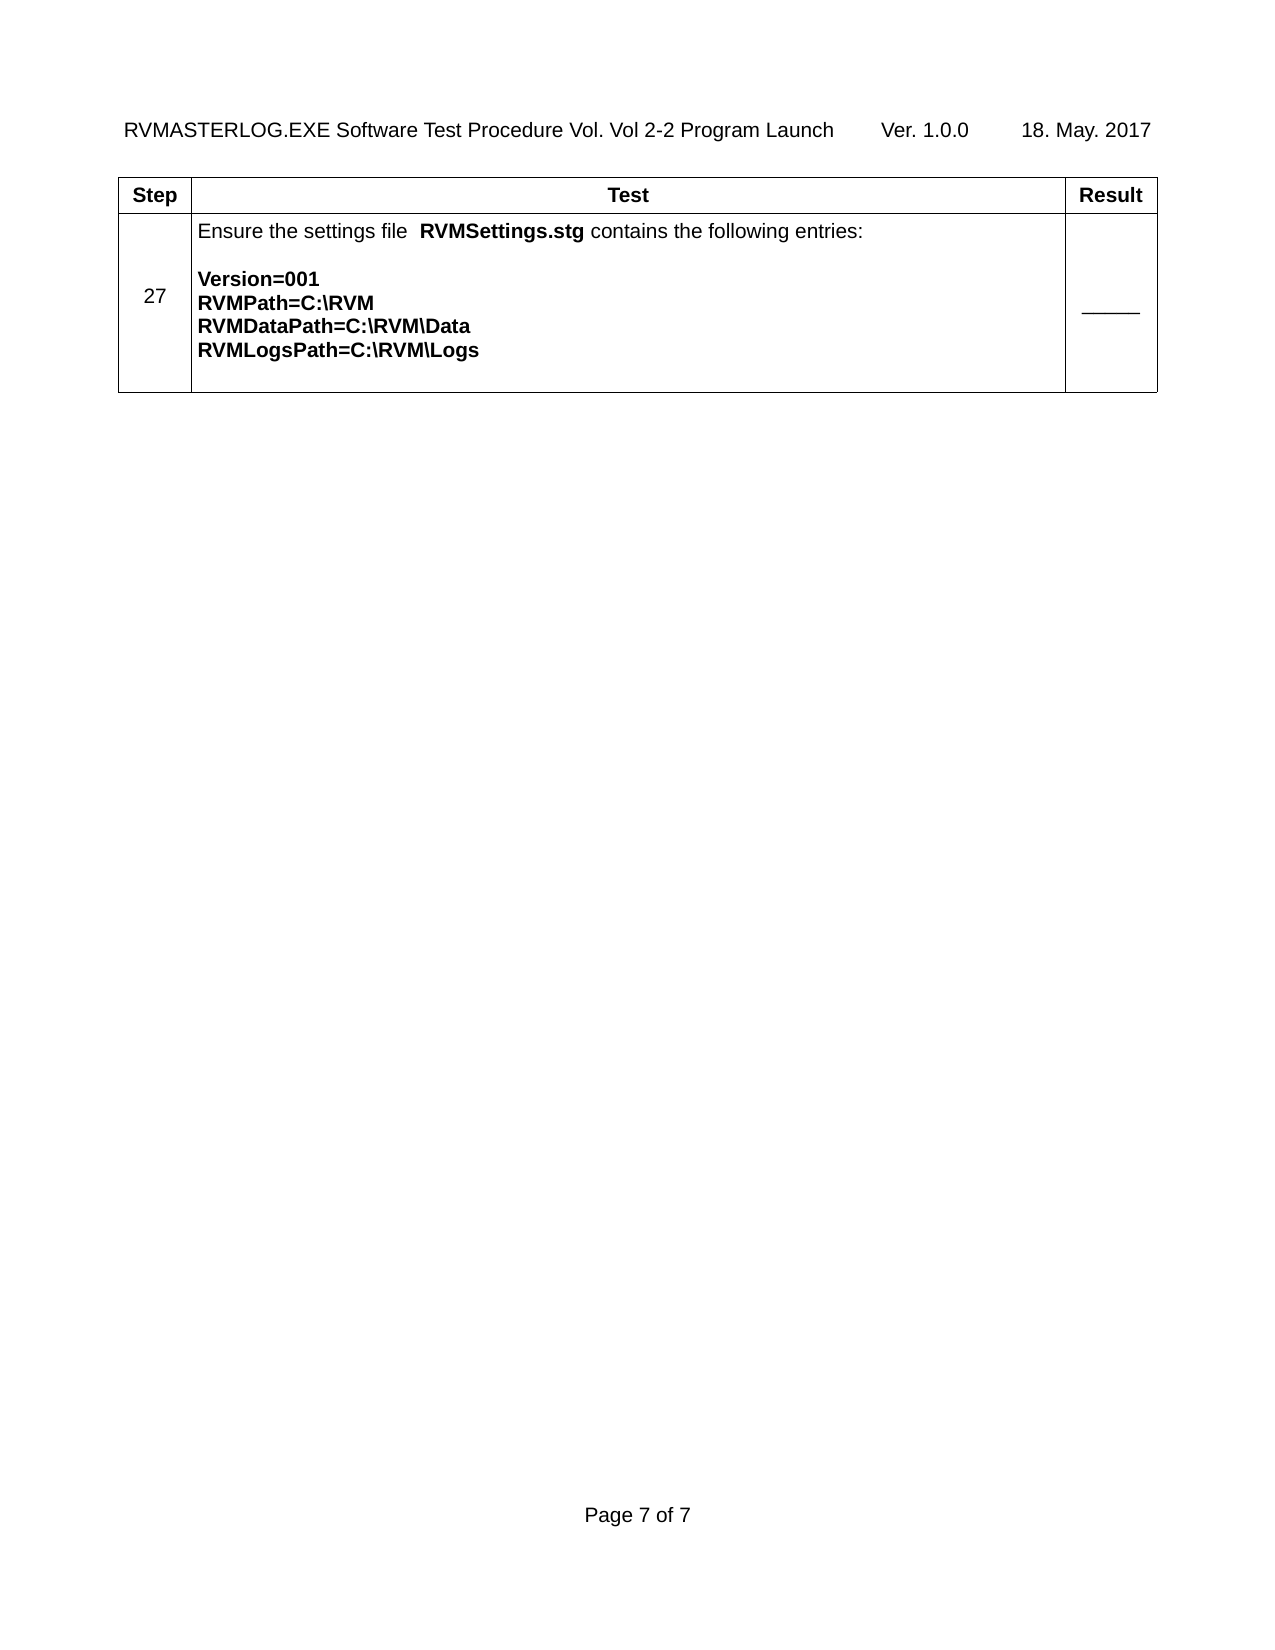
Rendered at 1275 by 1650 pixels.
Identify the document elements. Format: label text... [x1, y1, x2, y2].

table_header Result [1066, 178, 1157, 213]
table_header Test [192, 178, 1065, 213]
table_cell 27 [119, 214, 191, 392]
table_cell Ensure the settings file RVMSettings.stg contains the following entries: Version=001 RVMPath=C:\RVM RVMDataPath=C:\RVM\Data RVMLogsPath=C:\RVM\Logs [192, 214, 1065, 392]
table_cell _____ [1066, 214, 1157, 392]
table_header Step [119, 178, 191, 213]
